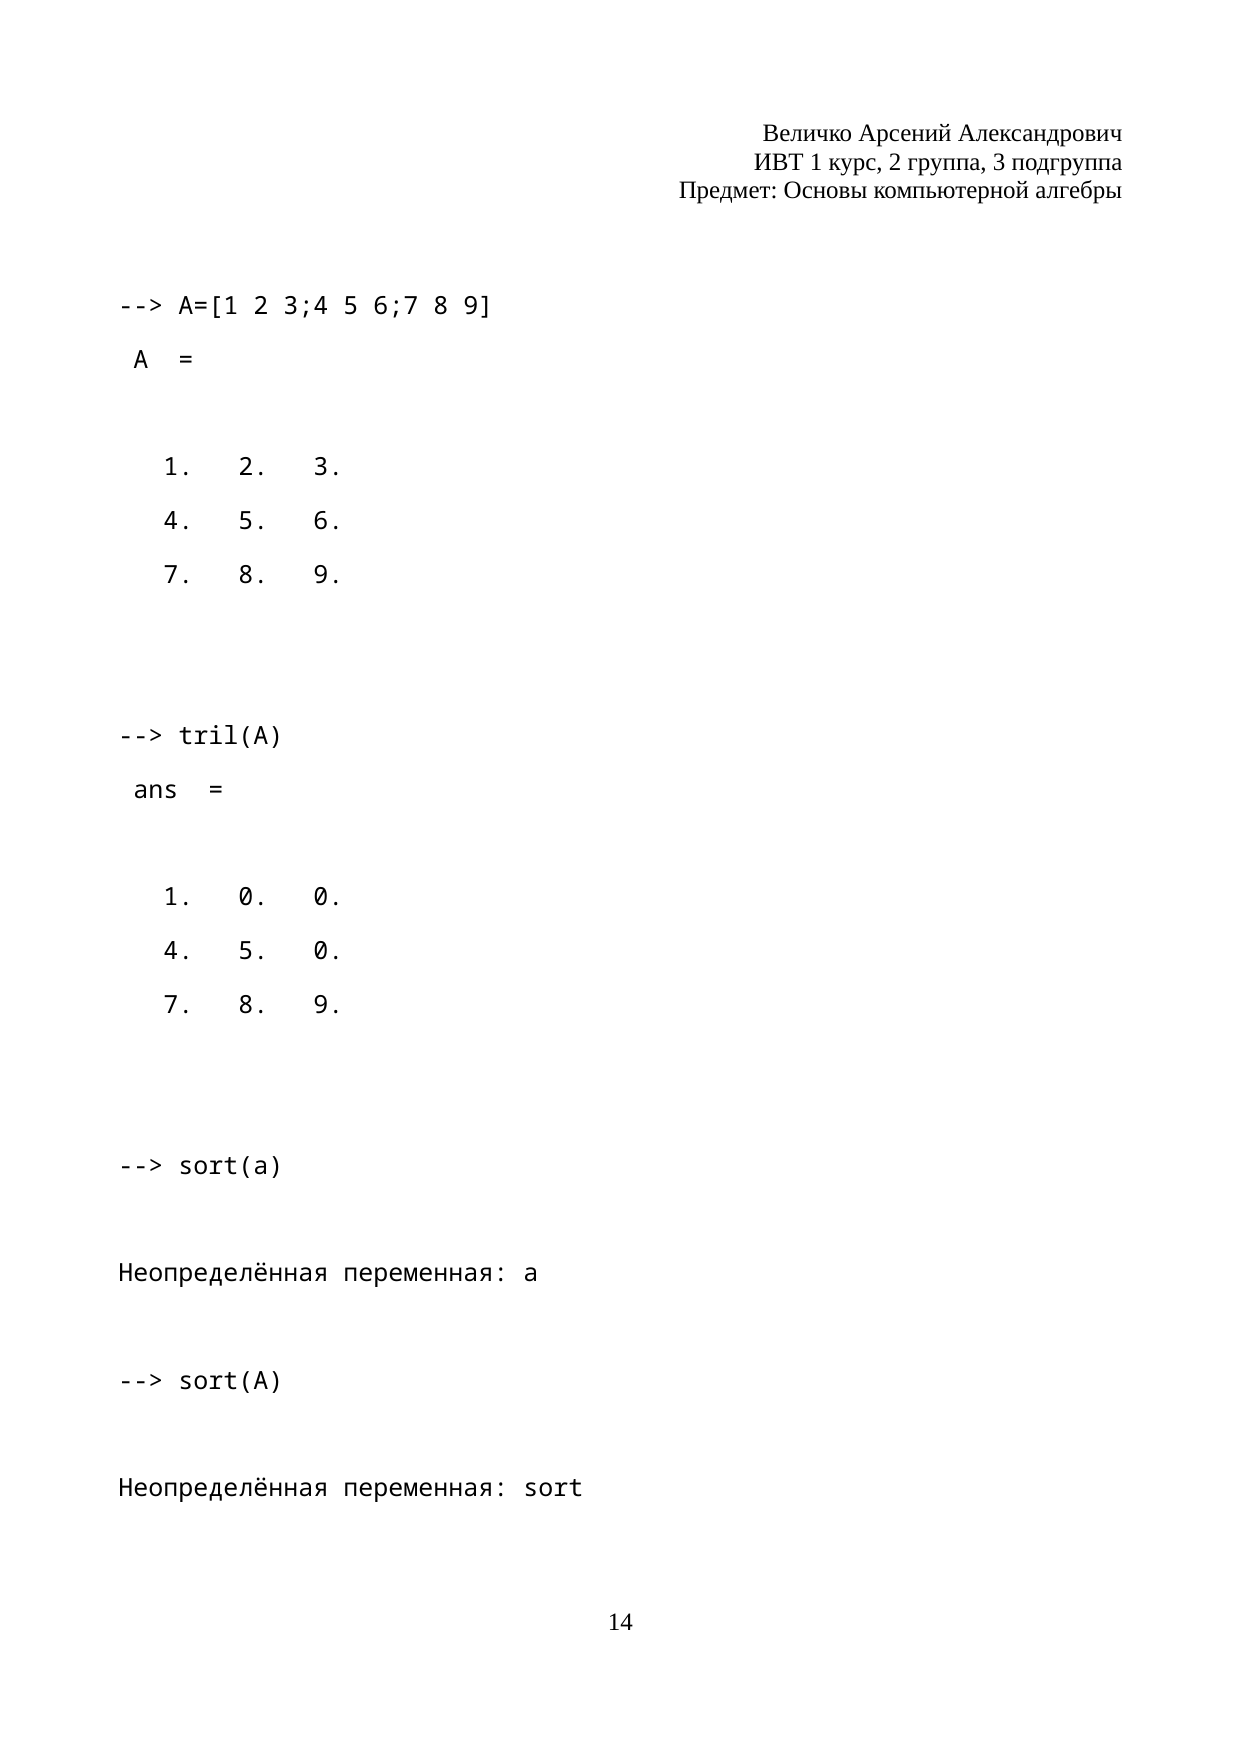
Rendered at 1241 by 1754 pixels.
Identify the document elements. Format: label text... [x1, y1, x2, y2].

text 4. 5. 0. [118, 933, 1122, 967]
text ans = [118, 771, 1122, 805]
text Неопределённая переменная: a [118, 1255, 1122, 1289]
text --> A=[1 2 3;4 5 6;7 8 9] [118, 288, 1122, 322]
text 4. 5. 6. [118, 503, 1122, 537]
text 1. 2. 3. [118, 449, 1122, 483]
text Неопределённая переменная: sort [118, 1470, 1122, 1504]
text 7. 8. 9. [118, 556, 1122, 590]
text --> sort(A) [118, 1363, 1122, 1397]
text 7. 8. 9. [118, 986, 1122, 1020]
text --> tril(A) [118, 718, 1122, 752]
text --> sort(a) [118, 1148, 1122, 1182]
text A = [118, 341, 1122, 375]
text 1. 0. 0. [118, 879, 1122, 913]
